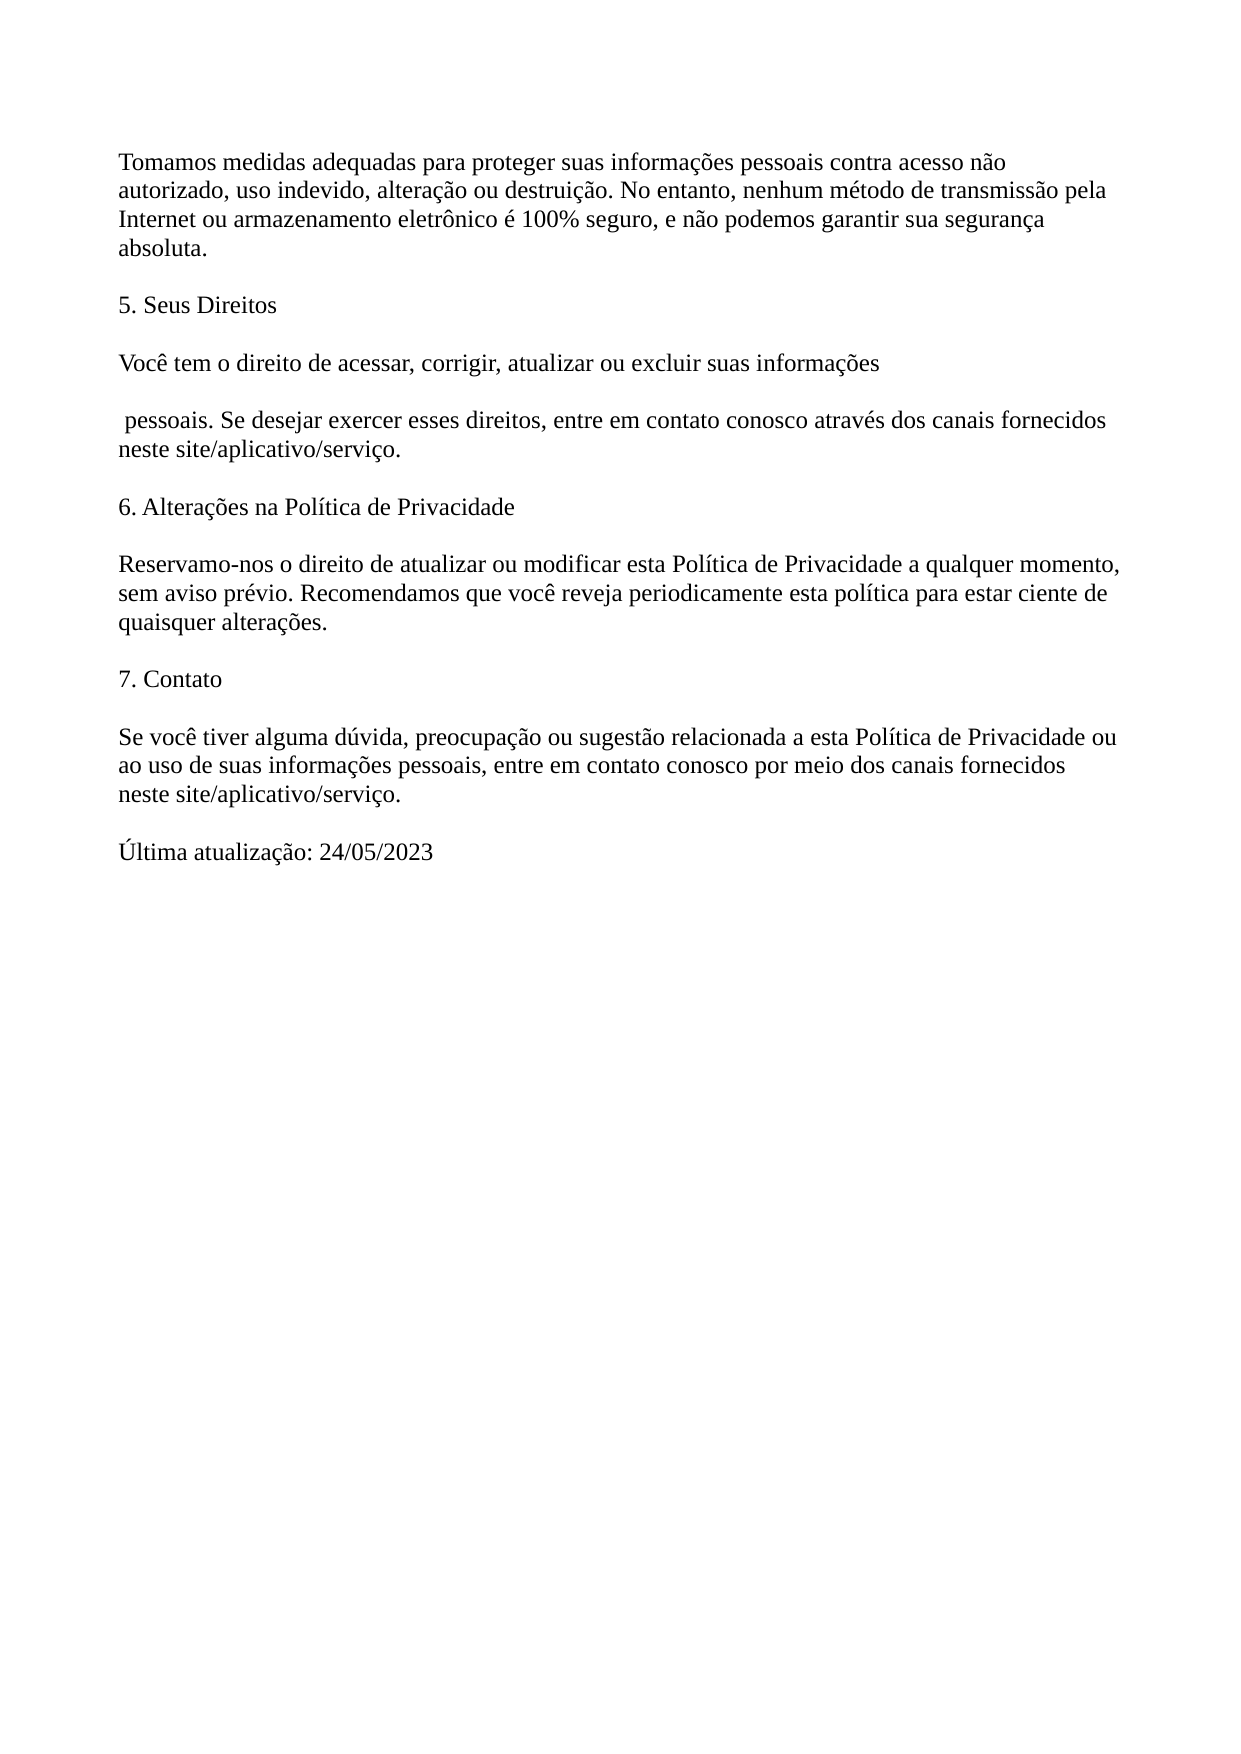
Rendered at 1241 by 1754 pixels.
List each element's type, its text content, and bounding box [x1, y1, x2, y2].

text 6. Alterações na Política de Privacidade [118, 492, 1122, 521]
text Tomamos medidas adequadas para proteger suas informações pessoais contra acesso não autorizado, uso indevido, alteração ou destruição. No entanto, nenhum método de transmissão pela Internet ou armazenamento eletrônico é 100% seguro, e não podemos garantir sua segurança absoluta. [118, 147, 1122, 262]
text Reservamo-nos o direito de atualizar ou modificar esta Política de Privacidade a qualquer momento, sem aviso prévio. Recomendamos que você reveja periodicamente esta política para estar ciente de quaisquer alterações. [118, 549, 1122, 636]
text 7. Contato [118, 664, 1122, 693]
text 5. Seus Direitos [118, 291, 1122, 319]
text Você tem o direito de acessar, corrigir, atualizar ou excluir suas informações [118, 348, 1122, 377]
text Última atualização: 24/05/2023 [118, 837, 1122, 866]
text Se você tiver alguma dúvida, preocupação ou sugestão relacionada a esta Política de Privacidade ou ao uso de suas informações pessoais, entre em contato conosco por meio dos canais fornecidos neste site/aplicativo/serviço. [118, 722, 1122, 808]
text pessoais. Se desejar exercer esses direitos, entre em contato conosco através dos canais fornecidos neste site/aplicativo/serviço. [118, 406, 1122, 463]
